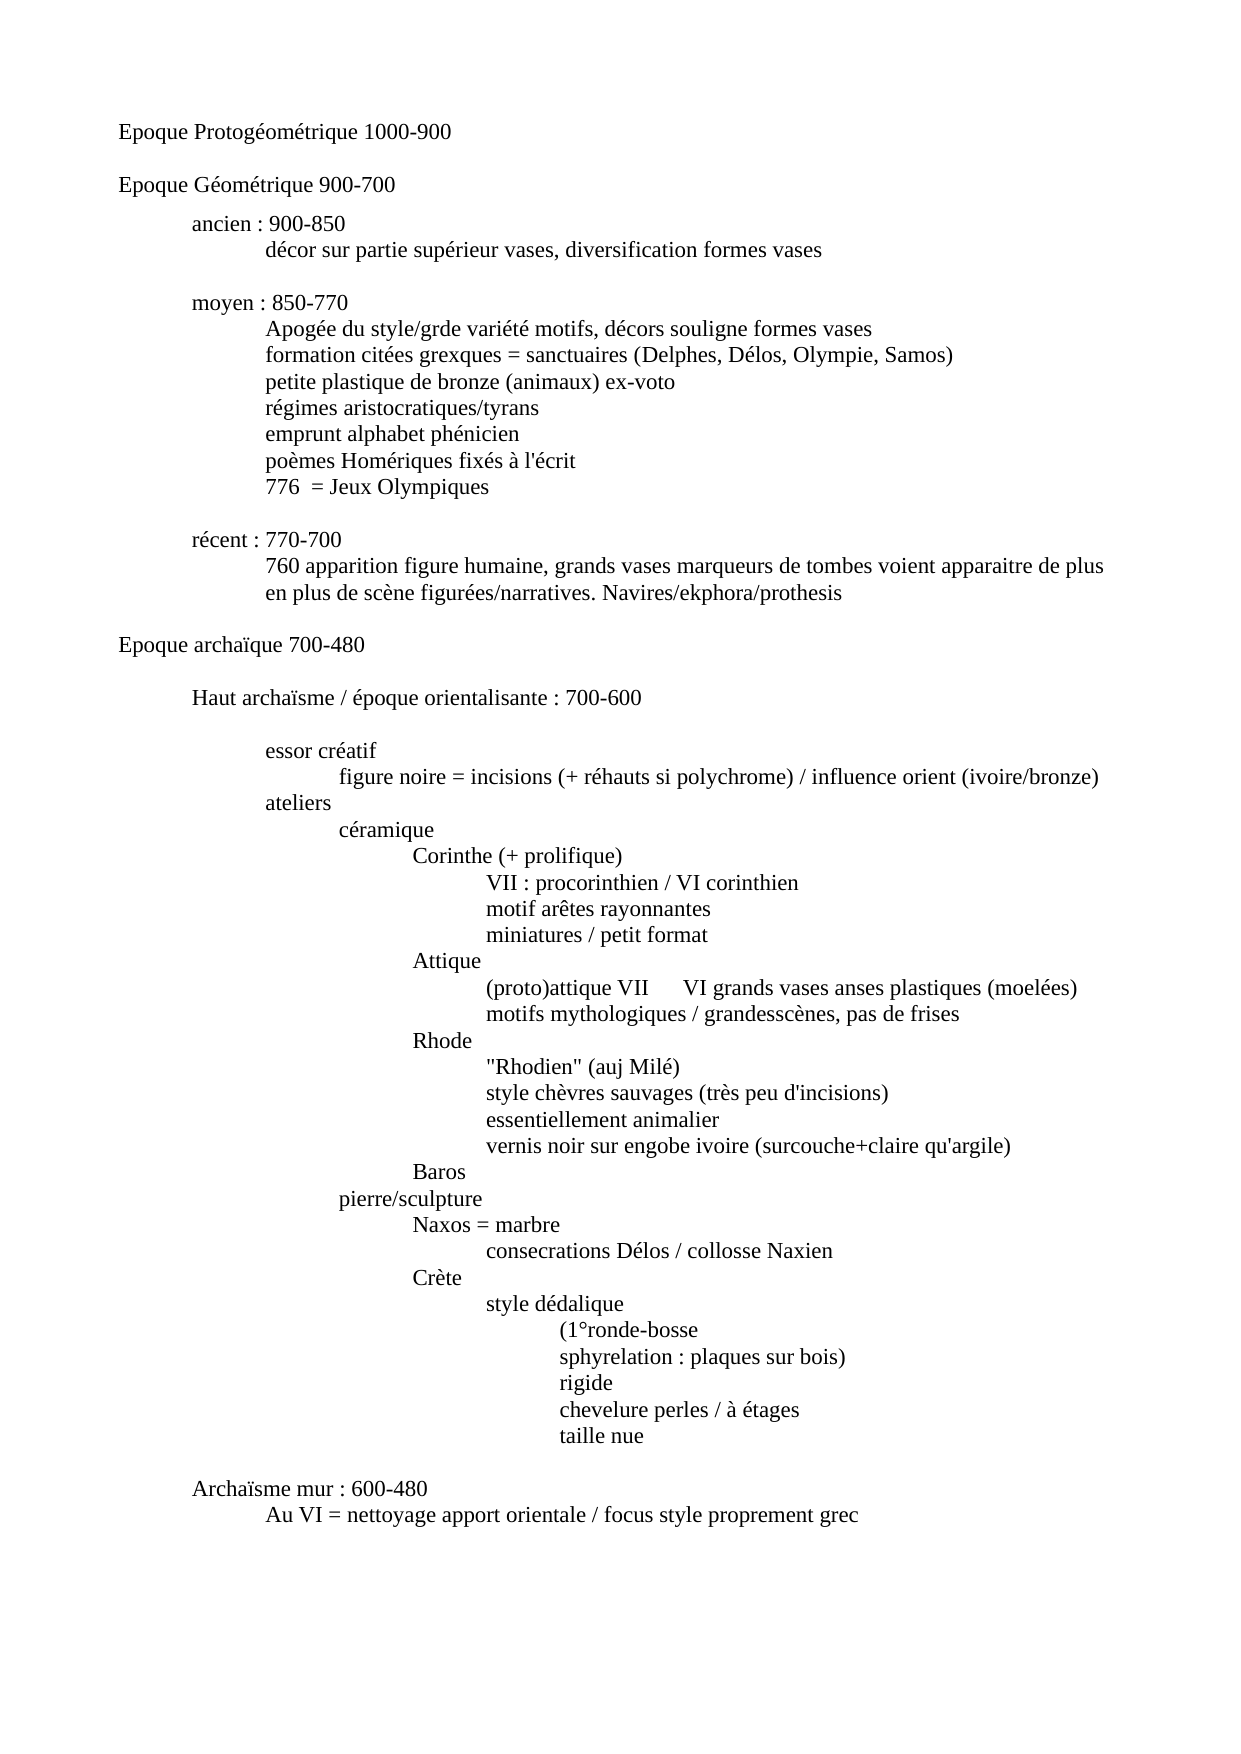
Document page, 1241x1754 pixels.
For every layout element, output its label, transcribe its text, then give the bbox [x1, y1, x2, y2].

text Naxos = marbre [118, 1211, 1122, 1237]
text petite plastique de bronze (animaux) ex-voto [118, 368, 1122, 394]
text décor sur partie supérieur vases, diversification formes vases [118, 236, 1122, 262]
text figure noire = incisions (+ réhauts si polychrome) / influence orient (ivoire/bronze) [192, 763, 1122, 789]
text Rhode [118, 1027, 1122, 1053]
text taille nue [118, 1422, 1122, 1448]
text style dédalique [118, 1290, 1122, 1317]
text Haut archaïsme / époque orientalisante : 700-600 [192, 684, 1122, 710]
text Corinthe (+ prolifique) [118, 842, 1122, 868]
text rigide [118, 1369, 1122, 1396]
text chevelure perles / à étages [118, 1396, 1122, 1422]
text ancien : 900-850 [118, 210, 1122, 236]
text vernis noir sur engobe ivoire (surcouche+claire qu'argile) [118, 1132, 1122, 1158]
text sphyrelation : plaques sur bois) [118, 1343, 1122, 1369]
text Archaïsme mur : 600-480 [192, 1475, 1122, 1501]
text récent : 770-700 [118, 526, 1122, 552]
text consecrations Délos / collosse Naxien [118, 1237, 1122, 1264]
text Crète [118, 1264, 1122, 1290]
text "Rhodien" (auj Milé) [118, 1053, 1122, 1079]
text emprunt alphabet phénicien [118, 421, 1122, 447]
text (proto)attique VII VI grands vases anses plastiques (moelées) motifs mythologiques / grandesscènes, pas de frises [486, 974, 1122, 1027]
text 760 apparition figure humaine, grands vases marqueurs de tombes voient apparaitre de plus en plus de scène figurées/narratives. Navires/ekphora/prothesis [265, 552, 1122, 605]
text miniatures / petit format [118, 921, 1122, 948]
text moyen : 850-770 [118, 289, 1122, 315]
text régimes aristocratiques/tyrans [118, 394, 1122, 421]
text Attique [118, 948, 1122, 974]
text poèmes Homériques fixés à l'écrit [118, 447, 1122, 473]
text Au VI = nettoyage apport orientale / focus style proprement grec [192, 1501, 1122, 1527]
text Epoque Géométrique 900-700 [118, 171, 1122, 197]
text (1°ronde-bosse [118, 1317, 1122, 1343]
text 776 = Jeux Olympiques [118, 473, 1122, 499]
text style chèvres sauvages (très peu d'incisions) [118, 1079, 1122, 1106]
text céramique [192, 816, 1122, 842]
text Baros [118, 1158, 1122, 1185]
text essor créatif [192, 737, 1122, 763]
text essentiellement animalier [118, 1106, 1122, 1132]
text Epoque archaïque 700-480 [118, 631, 1122, 658]
text pierre/sculpture [192, 1185, 1122, 1211]
text Apogée du style/grde variété motifs, décors souligne formes vases [118, 315, 1122, 341]
text ateliers [192, 789, 1122, 816]
text Epoque Protogéométrique 1000-900 [118, 118, 1122, 144]
text motif arêtes rayonnantes [118, 895, 1122, 921]
text VII : procorinthien / VI corinthien [118, 868, 1122, 895]
text formation citées grexques = sanctuaires (Delphes, Délos, Olympie, Samos) [118, 341, 1122, 368]
